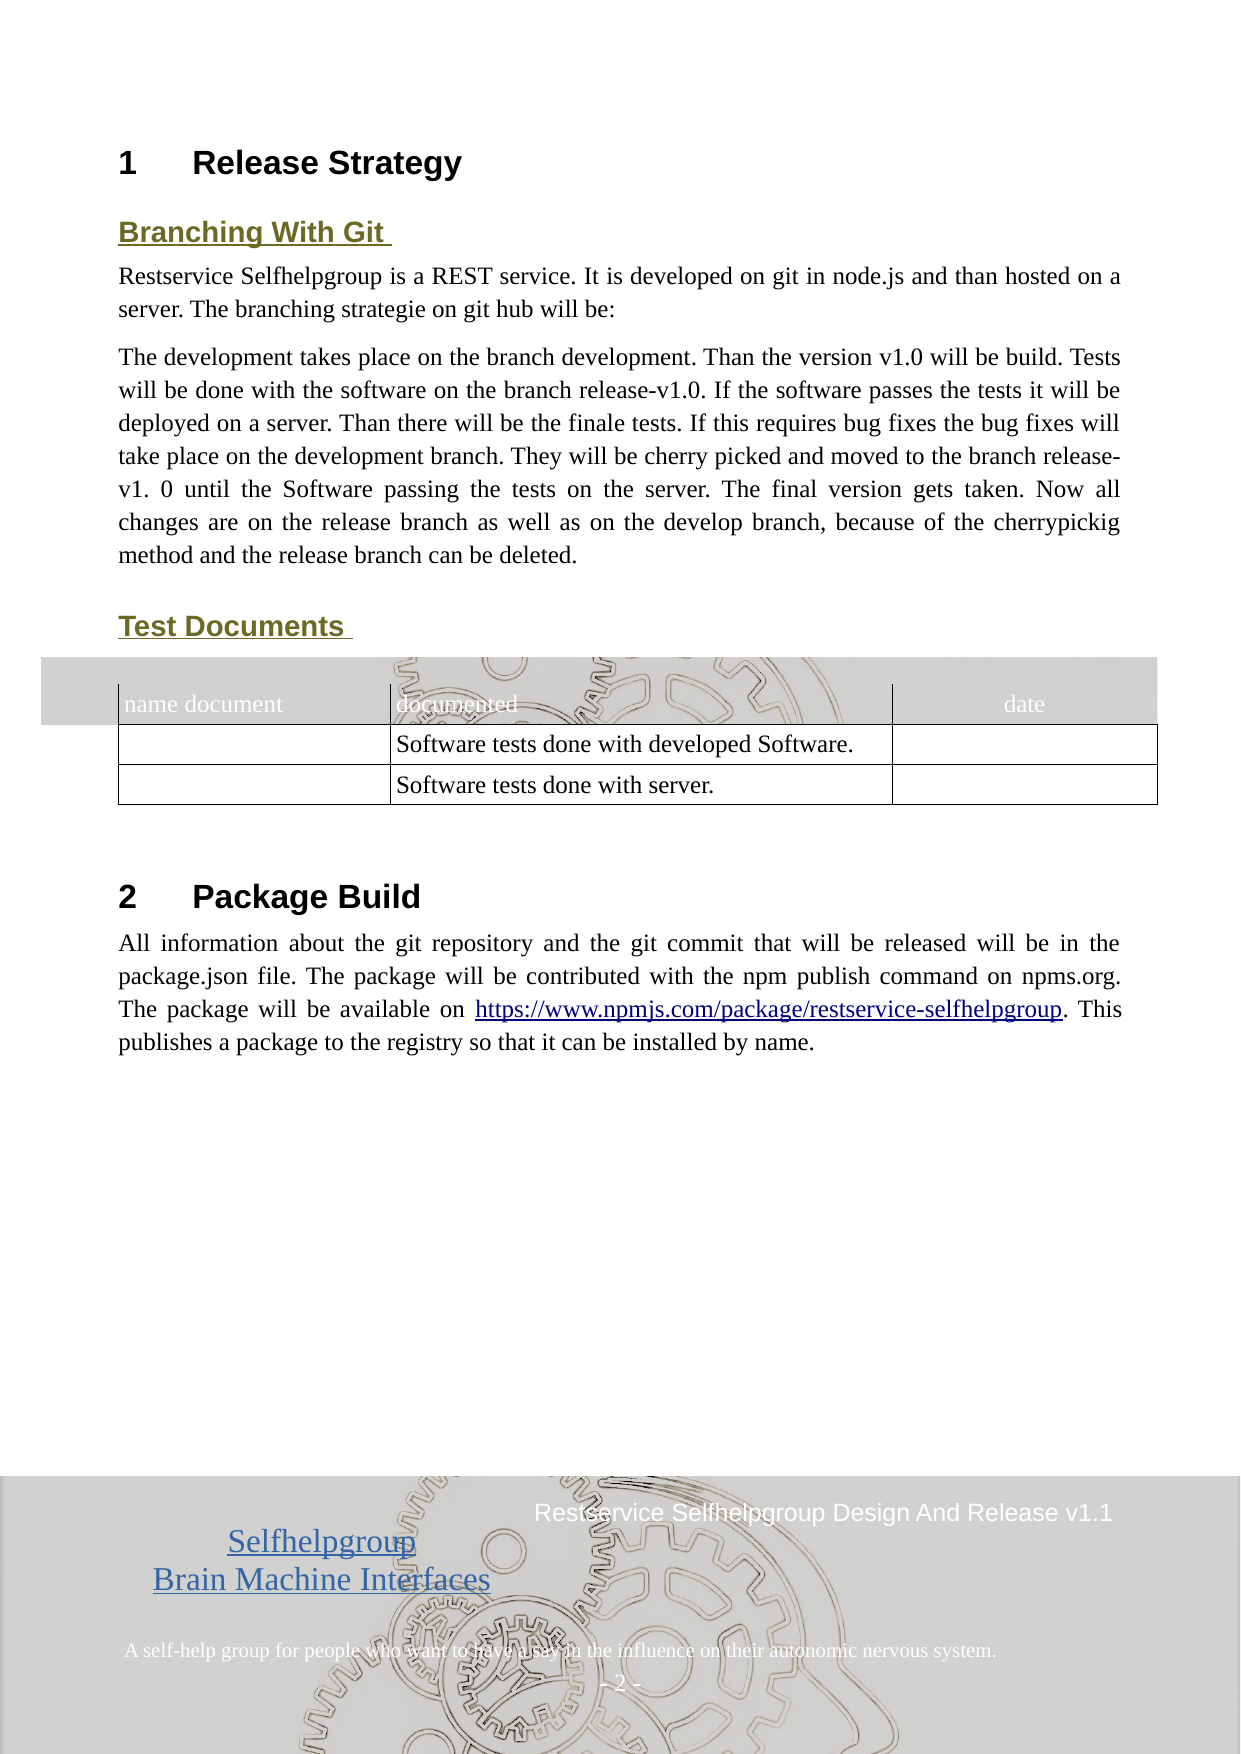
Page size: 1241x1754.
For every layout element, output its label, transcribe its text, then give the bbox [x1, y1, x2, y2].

table_cell [893, 725, 1157, 764]
text Restservice Selfhelpgroup is a REST service. It is developed on git in node.js and than hosted on a server. The branching strategie on git hub will be: [118, 261, 1122, 323]
text The development takes place on the branch development. Than the version v1.0 will be build. Tests will be done with the software on the branch release-v1.0. If the software passes the tests it will be deployed on a server. Than there will be the finale tests. If this requires bug fixes the bug fixes will take place on the development branch. They will be cherry picked and moved to the branch release-v1. 0 until the Software passing the tests on the server. The final version gets taken. Now all changes are on the release branch as well as on the develop branch, because of the cherrypickig method and the release branch can be deleted. [118, 342, 1122, 569]
table_header date [893, 687, 1157, 724]
table_cell [893, 765, 1157, 804]
subtitle Package Build [118, 877, 1122, 916]
picture [0, 1476, 1241, 1615]
table_cell [119, 765, 390, 804]
table_header documented [391, 687, 892, 724]
subtitle Test Documents [118, 608, 1122, 642]
picture [41, 657, 1158, 687]
subtitle Branching With Git [118, 215, 1122, 249]
subtitle Release Strategy [118, 143, 1122, 182]
table_cell [119, 725, 390, 764]
table_cell Software tests done with developed Software. [391, 725, 892, 764]
table_header name document [119, 687, 390, 724]
text All information about the git repository and the git commit that will be released will be in the package.json file. The package will be contributed with the npm publish command on npms.org. The package will be available on https://www.npmjs.com/package/restservice-selfhelpgroup. This publishes a package to the registry so that it can be installed by name. [118, 928, 1122, 1056]
table_cell Software tests done with server. [391, 765, 892, 804]
